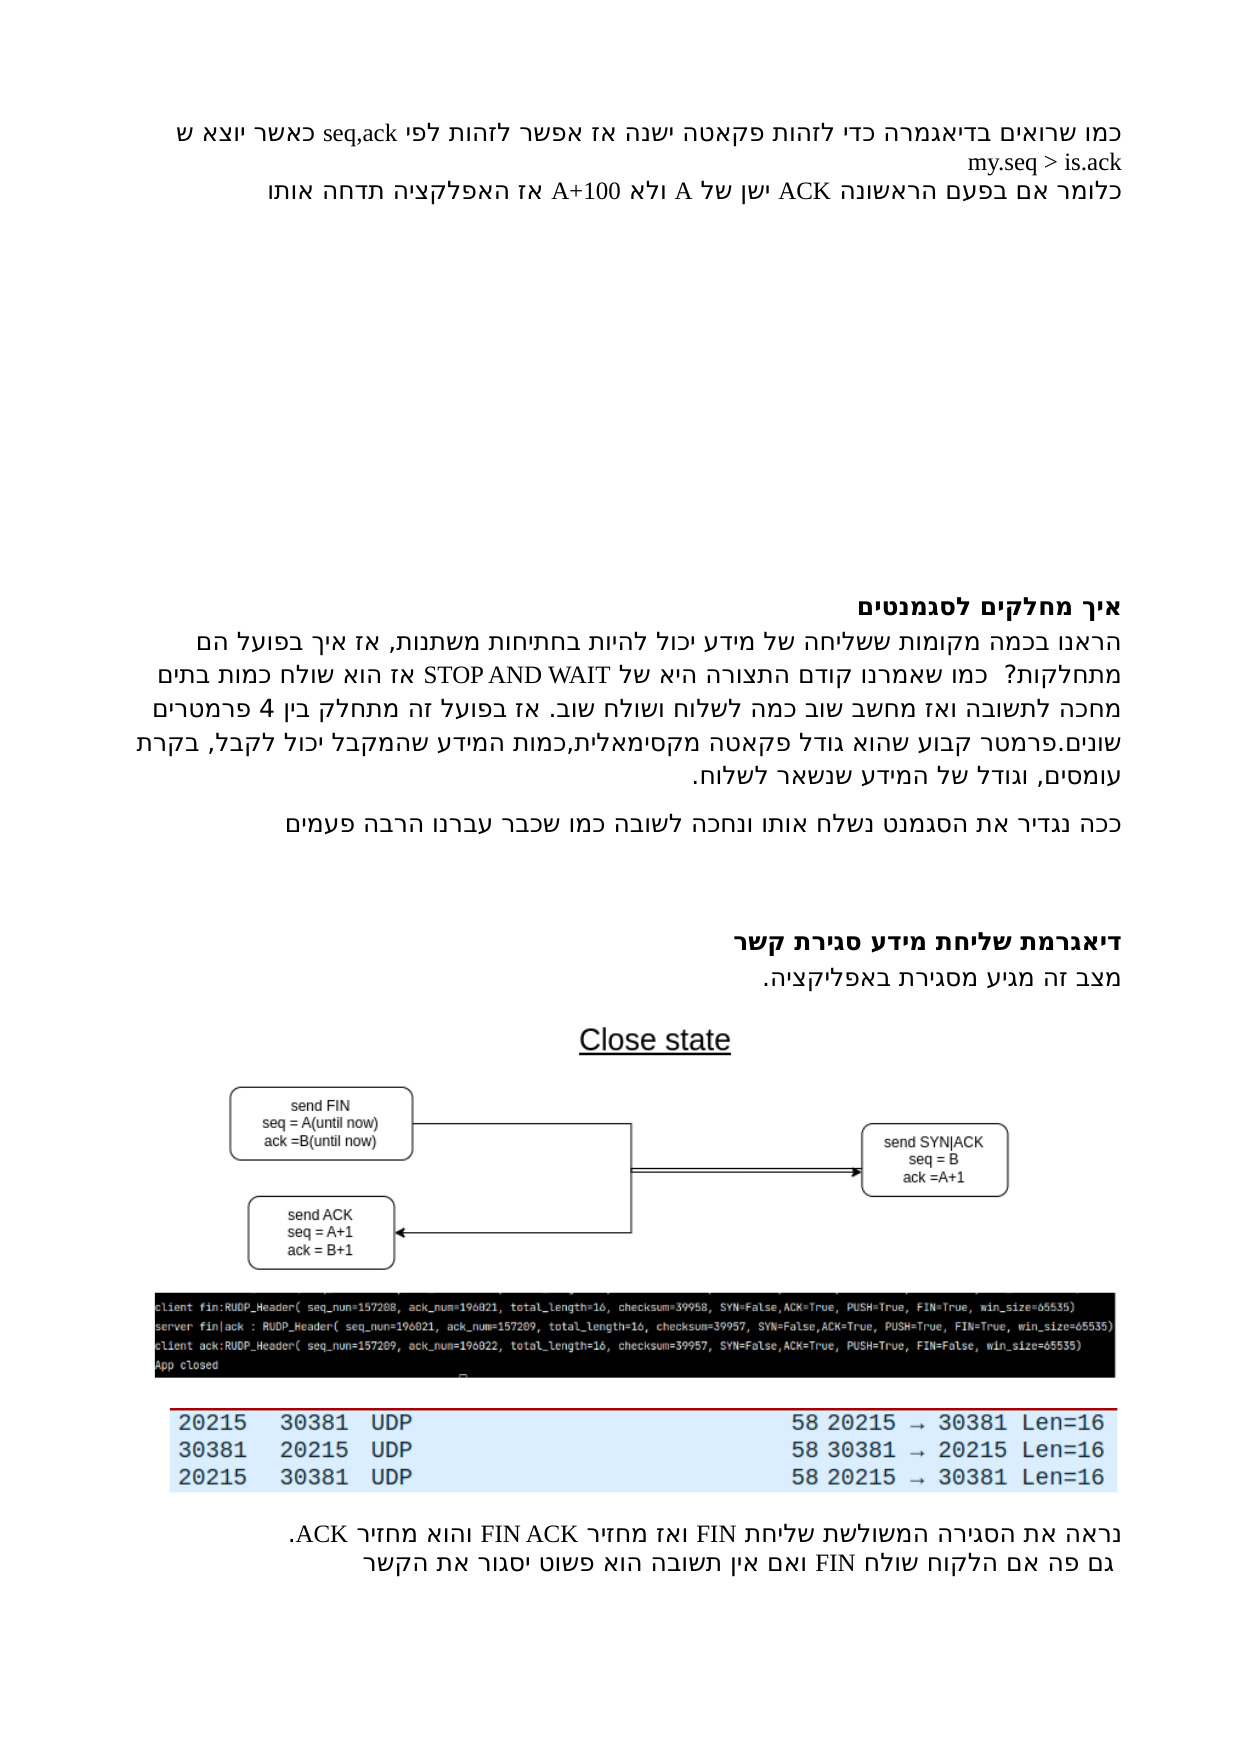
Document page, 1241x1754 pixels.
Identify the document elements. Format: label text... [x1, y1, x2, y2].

text כמו שרואים בדיאגמרה כדי לזהות פקאטה ישנה אז אפשר לזהות לפי seq,ack כאשר יוצא ש [118, 118, 1122, 147]
text נראה את הסגירה המשולשת שליחת FIN ואז מחזיר FIN ACK והוא מחזיר ACK. [118, 1519, 1122, 1548]
text הראנו בכמה מקומות ששליחה של מידע יכול להיות בחתיחות משתנות, אז איך בפועל הם מתחלקות? כמו שאמרנו קודם התצורה היא של STOP AND WAIT אז הוא שולח כמות בתים מחכה לתשובה ואז מחשב שוב כמה לשלוח ושולח שוב. אז בפועל זה מתחלק בין 4 פרמטרים שונים.פרמטר קבוע שהוא גודל פקאטה מקסימאלית,כמות המידע שהמקבל יכול לקבל, בקרת עומסים, וגודל של המידע שנשאר לשלוח. [118, 627, 1122, 791]
text גם פה אם הלקוח שולח FIN ואם אין תשובה הוא פשוט יסגור את הקשר [118, 1548, 1122, 1577]
subtitle דיאגרמת שליחת מידע סגירת קשר [118, 928, 1122, 957]
text כלומר אם בפעם הראשונה ACK ישן של A ולא A+100 אז האפלקציה תדחה אותו [118, 176, 1122, 205]
text ככה נגדיר את הסגמנט נשלח אותו ונחכה לשובה כמו שכבר עברנו הרבה פעמים [118, 809, 1122, 839]
text מצב זה מגיע מסגירת באפליקציה. [118, 963, 1122, 992]
subtitle איך מחלקים לסגמנטים [118, 592, 1122, 621]
text my.seq > is.ack [118, 147, 1122, 176]
picture [169, 1408, 1118, 1495]
